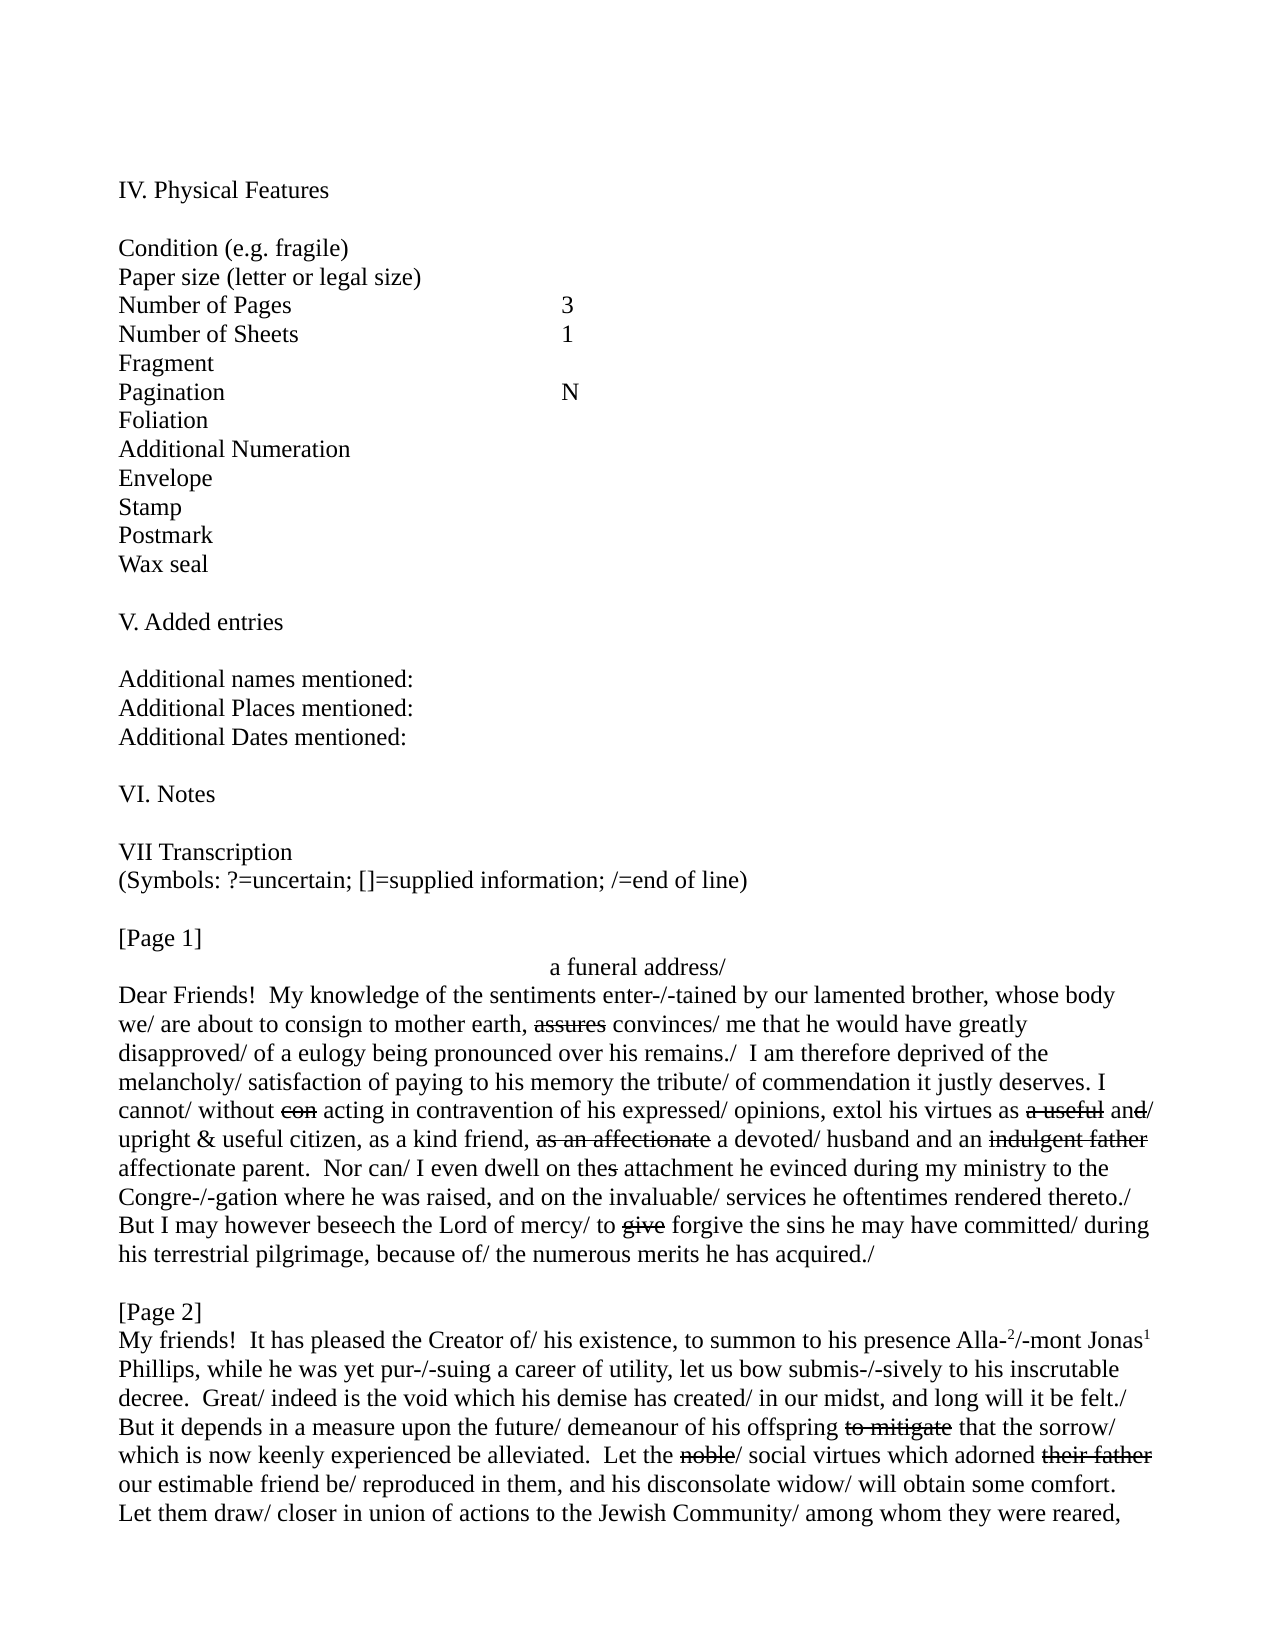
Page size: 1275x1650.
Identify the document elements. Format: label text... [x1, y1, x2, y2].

text IV. Physical Features [118, 176, 1157, 204]
text Additional Dates mentioned: [118, 722, 1157, 751]
text My friends! It has pleased the Creator of/ his existence, to summon to his presence Alla-2/-mont Jonas1 Phillips, while he was yet pur-/-suing a career of utility, let us bow submis-/-sively to his inscrutable decree. Great/ indeed is the void which his demise has created/ in our midst, and long will it be felt./ But it depends in a measure upon the future/ demeanour of his offspring to mitigate that the sorrow/ which is now keenly experienced be alleviated. Let the noble/ social virtues which adorned their father our estimable friend be/ reproduced in them, and his disconsolate widow/ will obtain some comfort. Let them draw/ closer in union of actions to the Jewish Community/ among whom they were reared, [118, 1326, 1157, 1527]
text Additional Places mentioned: [118, 693, 1157, 722]
text Dear Friends! My knowledge of the sentiments enter-/-tained by our lamented brother, whose body we/ are about to consign to mother earth, assures convinces/ me that he would have greatly disapproved/ of a eulogy being pronounced over his remains./ I am therefore deprived of the melancholy/ satisfaction of paying to his memory the tribute/ of commendation it justly deserves. I cannot/ without con acting in contravention of his expressed/ opinions, extol his virtues as a useful and/ upright & useful citizen, as a kind friend, as an affectionate a devoted/ husband and an indulgent father affectionate parent. Nor can/ I even dwell on thes attachment he evinced during my ministry to the Congre-/-gation where he was raised, and on the invaluable/ services he oftentimes rendered thereto./ But I may however beseech the Lord of mercy/ to give forgive the sins he may have committed/ during his terrestrial pilgrimage, because of/ the numerous merits he has acquired./ [118, 981, 1157, 1268]
text Wax seal [118, 549, 1157, 578]
text [Page 1] [118, 923, 1157, 952]
text [Page 2] [118, 1297, 1157, 1326]
text Number of Sheets 1 [118, 319, 1157, 348]
text V. Added entries [118, 607, 1157, 636]
text Foliation [118, 406, 1157, 434]
text VII Transcription [118, 837, 1157, 866]
text VI. Notes [118, 779, 1157, 808]
text (Symbols: ?=uncertain; []=supplied information; /=end of line) [118, 866, 1157, 894]
text Number of Pages 3 [118, 291, 1157, 319]
text a funeral address/ [118, 952, 1157, 981]
text Fragment [118, 348, 1157, 377]
text Stamp [118, 492, 1157, 521]
text Additional Numeration [118, 434, 1157, 463]
text Paper size (letter or legal size) [118, 262, 1157, 291]
text Additional names mentioned: [118, 664, 1157, 693]
text Condition (e.g. fragile) [118, 233, 1157, 262]
text Pagination N [118, 377, 1157, 406]
text Envelope [118, 463, 1157, 492]
text Postma rk [118, 521, 1157, 549]
